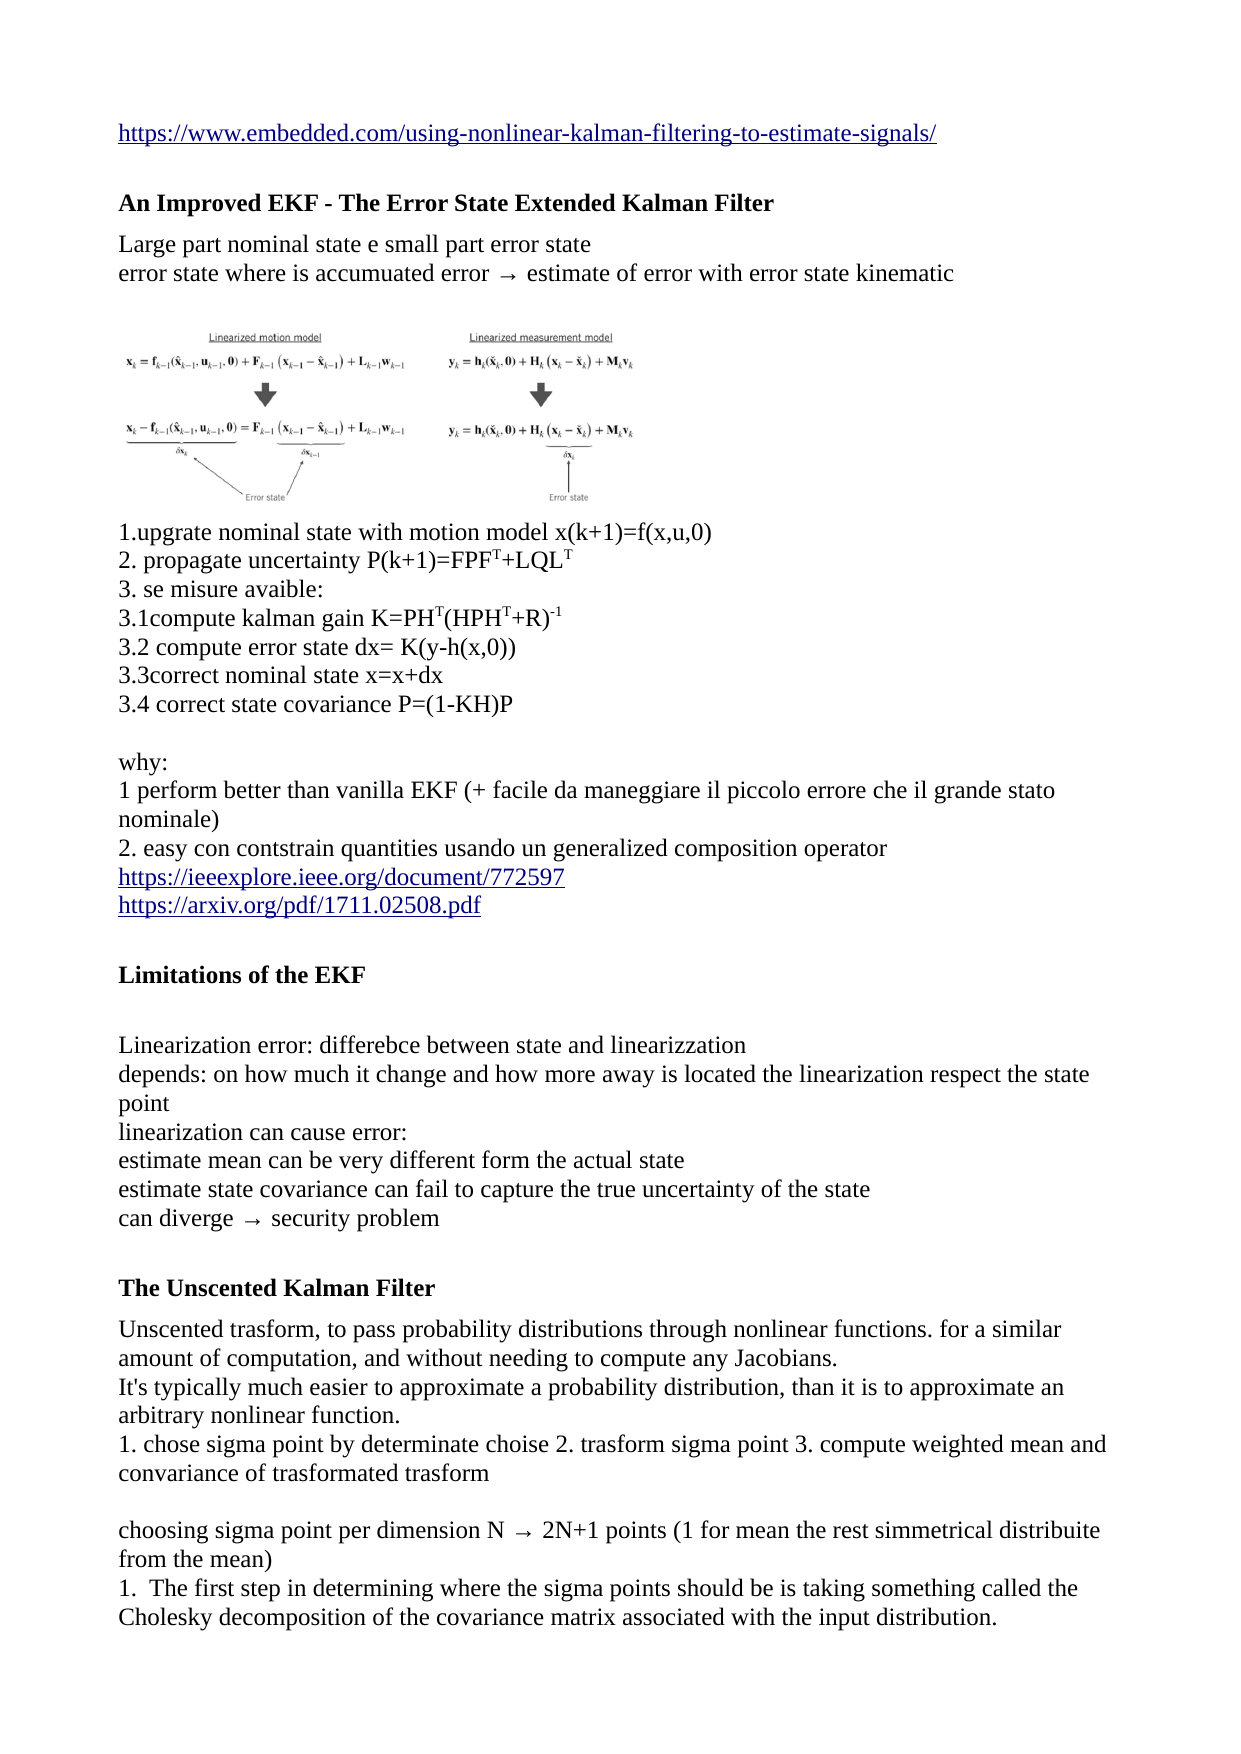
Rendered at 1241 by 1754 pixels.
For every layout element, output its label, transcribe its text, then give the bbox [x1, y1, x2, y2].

text It's typically much easier to approximate a probability distribution, than it is to approximate an arbitrary nonlinear function. [118, 1372, 1122, 1429]
text error state where is accumuated error → estimate of error with error state kinematic [118, 258, 1122, 287]
text estimate mean can be very different form the actual state estimate state covariance can fail to capture the true uncertainty of the state [118, 1146, 1122, 1203]
text 3. se misure avaible: [118, 574, 1122, 603]
text 3.2 compute error state dx= K(y-h(x,0)) [118, 632, 1122, 661]
text 1. The first step in determining where the sigma points should be is taking something called the Cholesky decomposition of the covariance matrix associated with the input distribution. [118, 1573, 1122, 1631]
text can diverge → security problem [118, 1203, 1122, 1232]
text depends: on how much it change and how more away is located the linearization respect the state point [118, 1059, 1122, 1117]
text 3.1compute kalman gain K=PHT(HPHT+R)-1 [118, 603, 1122, 632]
text Linearization error: differebce between state and linearizzation [118, 1031, 1122, 1059]
text 3.3correct nominal state x=x+dx [118, 661, 1122, 689]
text https://www.embedded.com/using-nonlinear-kalman-filtering-to-estimate-signals/ [118, 118, 1122, 147]
text 3.4 correct state covariance P=(1-KH)P [118, 689, 1122, 718]
text Unscented trasform, to pass probability distributions through nonlinear functions. for a similar amount of computation, and without needing to compute any Jacobians. [118, 1314, 1122, 1372]
subtitle The Unscented Kalman Filter [118, 1273, 1122, 1302]
text 2. propagate uncertainty P(k+1)=FPFT+LQLT [118, 546, 1122, 574]
subtitle Limitations of the EKF [118, 961, 1122, 989]
picture [117, 305, 658, 512]
text 2. easy con contstrain quantities usando un generalized composition operator [118, 833, 1122, 862]
text 1.upgrate nominal state with motion model x(k+1)=f(x,u,0) [118, 517, 1122, 546]
text Large part nominal state e small part error state [118, 229, 1122, 258]
text why: [118, 747, 1122, 776]
text 1. chose sigma point by determinate choise 2. trasform sigma point 3. compute weighted mean and convariance of trasformated trasform [118, 1429, 1122, 1487]
text https://ieeexplore.ieee.org/document/772597 [118, 862, 1122, 891]
subtitle An Improved EKF - The Error State Extended Kalman Filter [118, 188, 1122, 217]
text 1 perform better than vanilla EKF (+ facile da maneggiare il piccolo errore che il grande stato nominale) [118, 776, 1122, 833]
text choosing sigma point per dimension N → 2N+1 points (1 for mean the rest simmetrical distribuite from the mean) [118, 1516, 1122, 1573]
text https://arxiv.org/pdf/1711.02508.pdf [118, 891, 1122, 919]
text linearization can cause error: [118, 1117, 1122, 1146]
